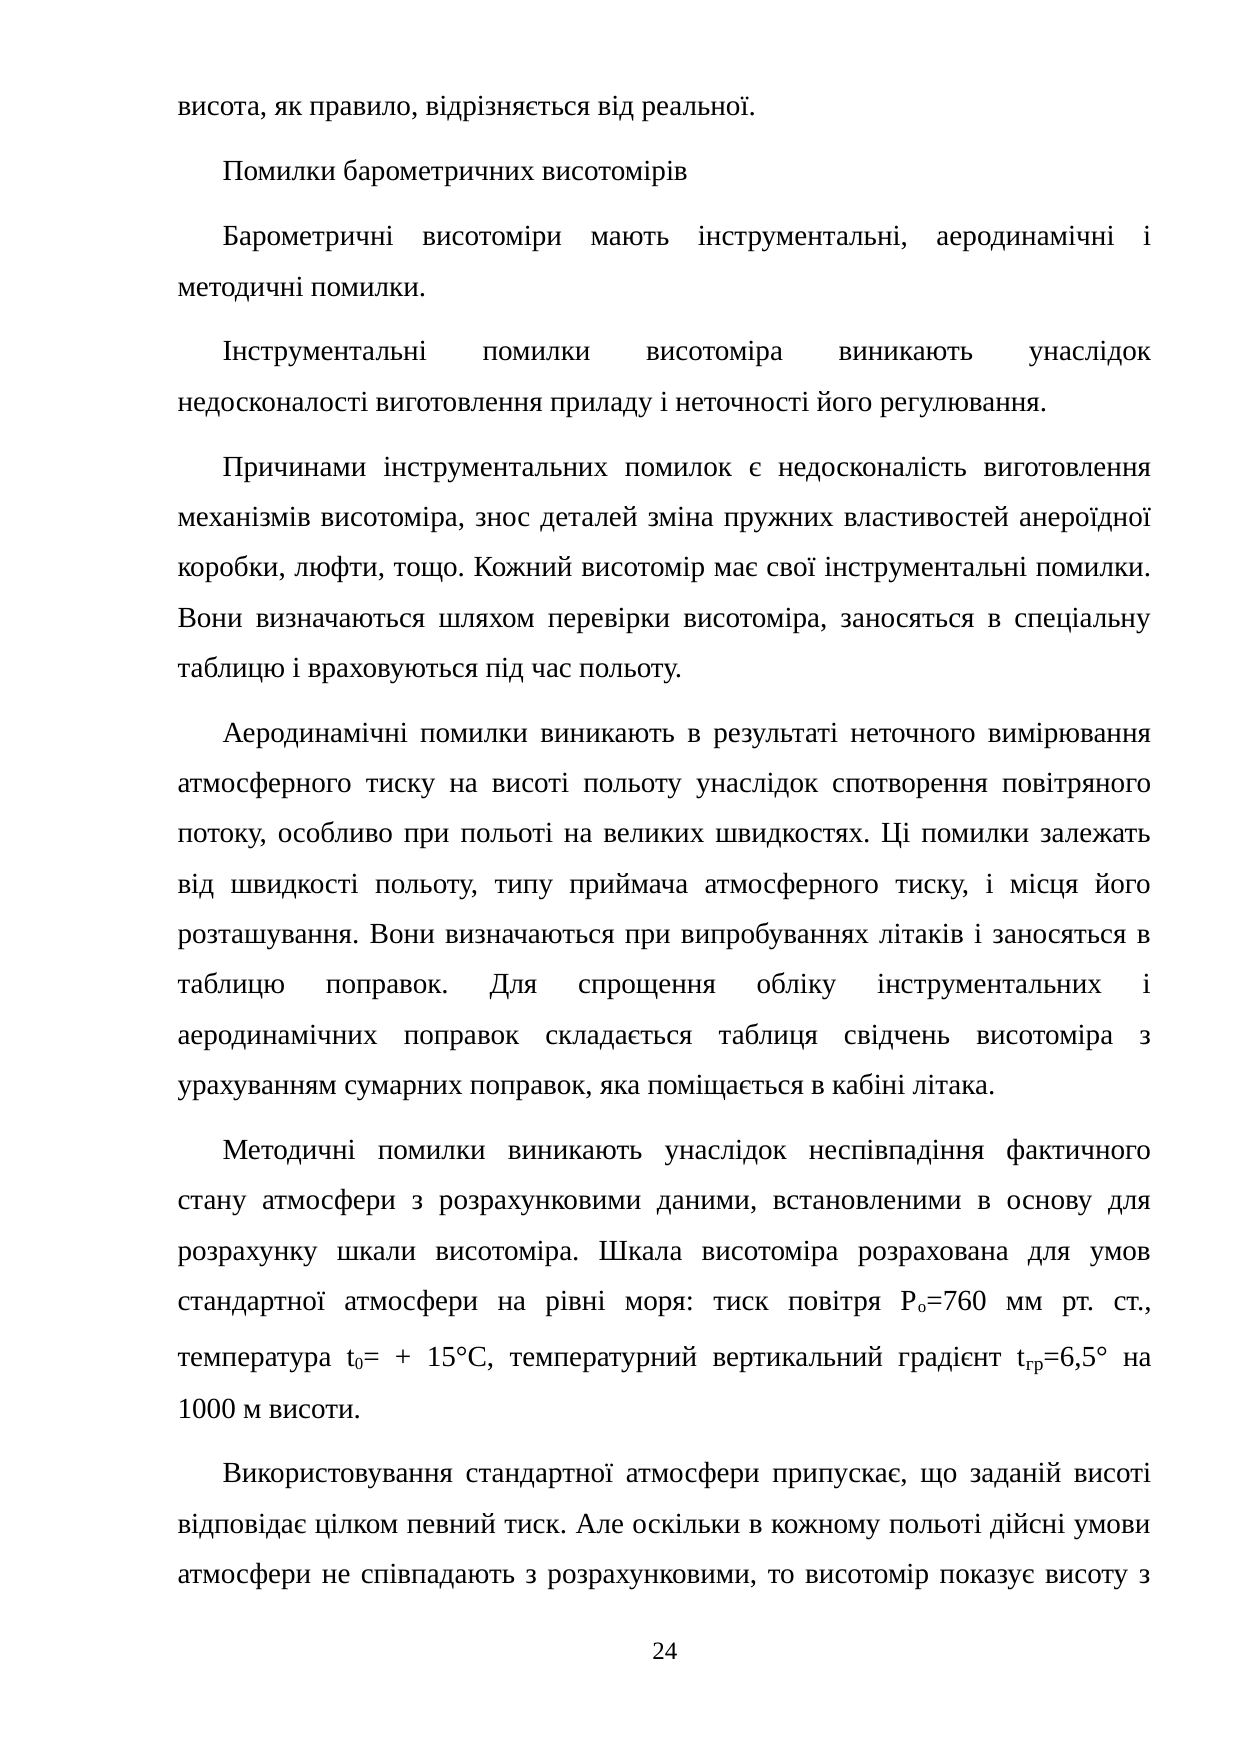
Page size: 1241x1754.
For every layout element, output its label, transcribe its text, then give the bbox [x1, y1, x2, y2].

text Барометричні висотоміри мають інструментальні, аеродинамічні і методичні помилки. [177, 218, 1152, 302]
text Причинами інструментальних помилок є недосконалість виготовлення механізмів висотоміра, знос деталей зміна пружних властивостей анероїдної коробки, люфти, тощо. Кожний висотомір має свої інструментальні помилки. Вони визначаються шляхом перевірки висотоміра, заносяться в спеціальну таблицю і враховуються під час польоту. [177, 449, 1152, 683]
text Методичні помилки виникають унаслідок неспівпадіння фактичного стану атмосфери з розрахунковими даними, встановленими в основу для розрахунку шкали висотоміра. Шкала висотоміра розрахована для умов стандартної атмосфери на рівні моря: тиск повітря Ро=760 мм рт. ст., температура t0= + 15°С, температурний вертикальний градієнт tгр=6,5° на 1000 м висоти. [177, 1132, 1152, 1424]
text Використовування стандартної атмосфери припускає, що заданій висоті відповідає цілком певний тиск. Але оскільки в кожному польоті дійсні умови атмосфери не співпадають з розрахунковими, то висотомір показує висоту з [177, 1456, 1152, 1590]
text Аеродинамічні помилки виникають в результаті неточного вимірювання атмосферного тиску на висоті польоту унаслідок спотворення повітряного потоку, особливо при польоті на великих швидкостях. Ці помилки залежать від швидкості польоту, типу приймача атмосферного тиску, і місця його розташування. Вони визначаються при випробуваннях літаків і заносяться в таблицю поправок. Для спрощення обліку інструментальних і аеродинамічних поправок складається таблиця свідчень висотоміра з урахуванням сумарних поправок, яка поміщається в кабіні літака. [177, 715, 1152, 1101]
text Інструментальні помилки висотоміра виникають унаслідок недосконалості виготовлення приладу і неточності його регулювання. [177, 333, 1152, 417]
text Помилки барометричних висотомірів [177, 153, 1152, 187]
text висота, як правило, відрізняється від реальної. [177, 88, 1152, 122]
